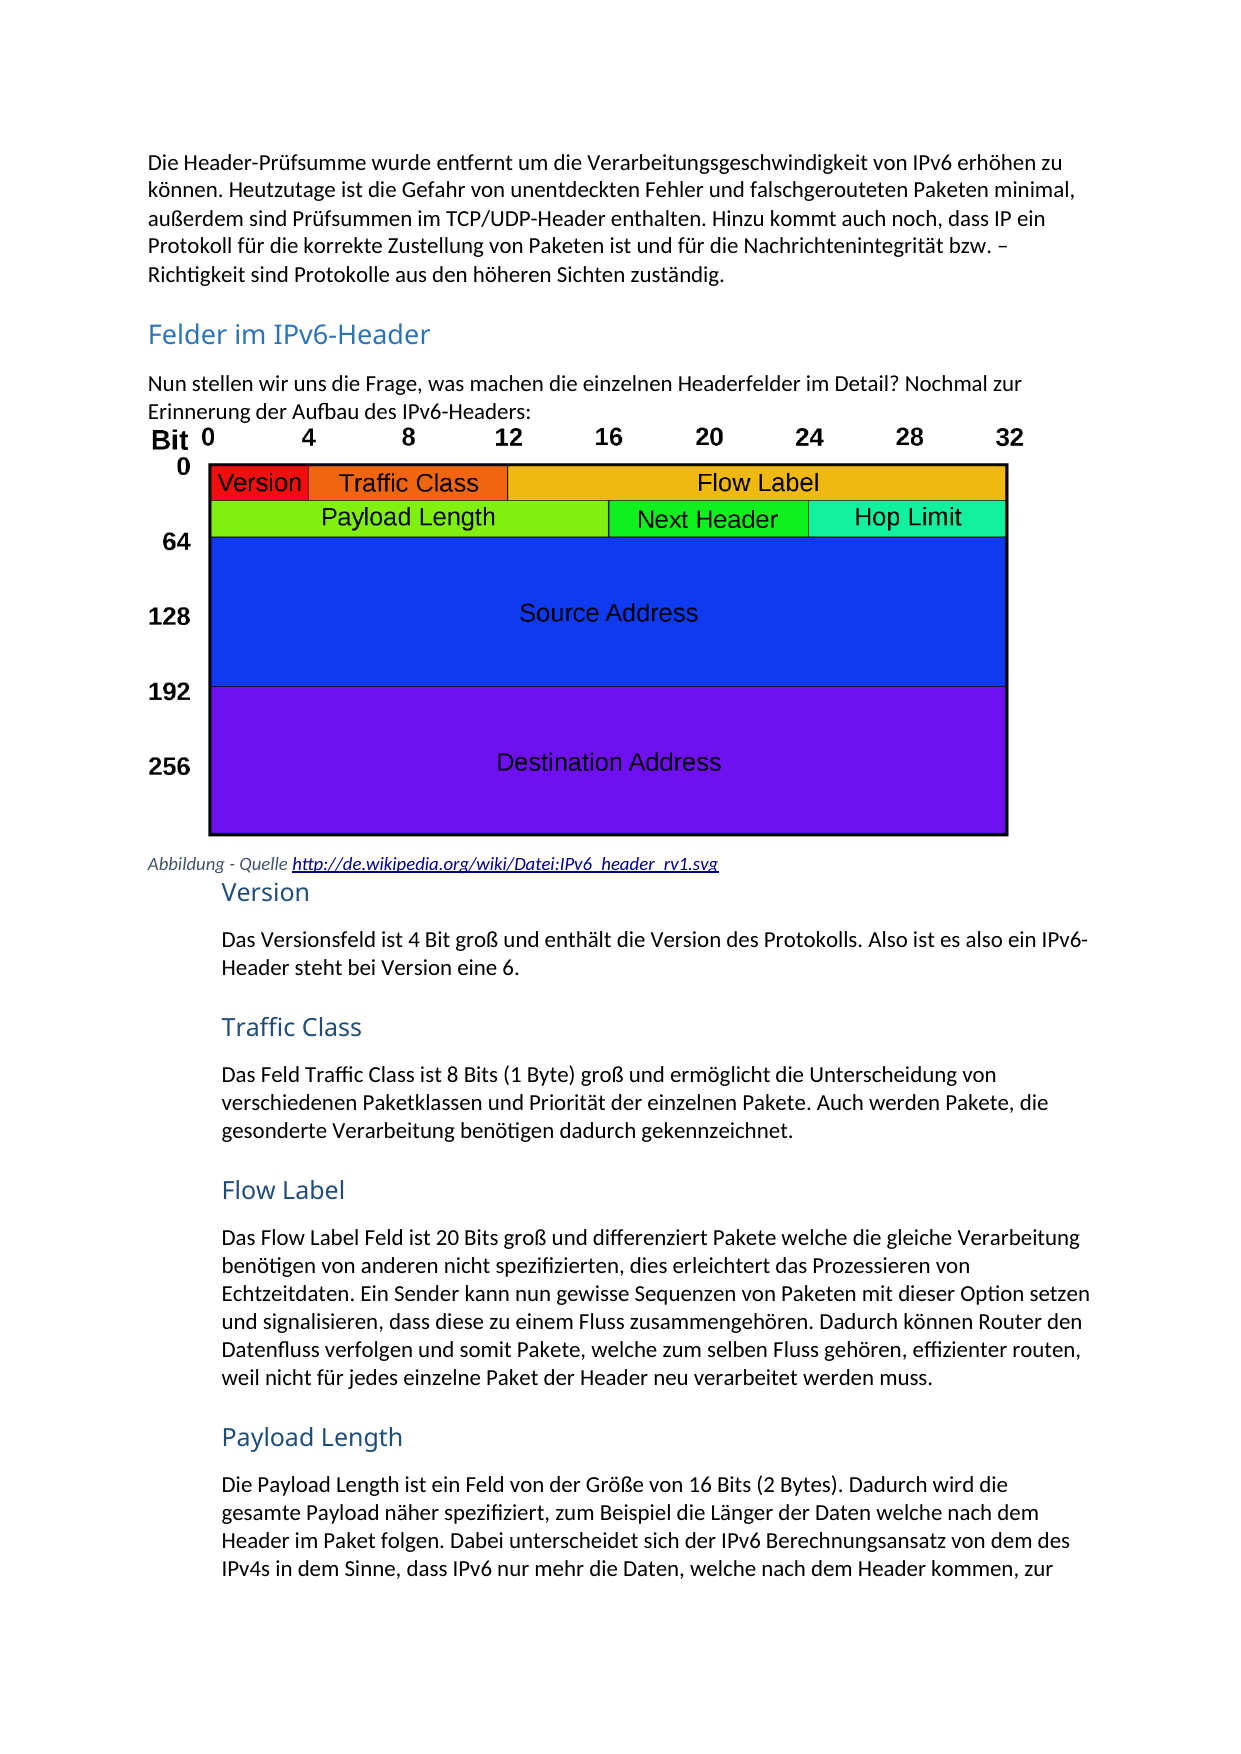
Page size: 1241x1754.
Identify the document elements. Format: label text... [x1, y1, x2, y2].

subtitle Payload Length [148, 1419, 1093, 1453]
subtitle Traffic Class [148, 1009, 1093, 1044]
subtitle Flow Label [148, 1172, 1093, 1206]
text Die Payload Length ist ein Feld von der Größe von 16 Bits (2 Bytes). Dadurch wird die gesamte Payload näher spezifiziert, zum Beispiel die Länger der Daten welche nach dem Header im Paket folgen. Dabei unterscheidet sich der IPv6 Berechnungsansatz von dem des IPv4s in dem Sinne, dass IPv6 nur mehr die Daten, welche nach dem Header kommen, zur [221, 1470, 1093, 1582]
text Das Feld Traffic Class ist 8 Bits (1 Byte) groß und ermöglicht die Unterscheidung von verschiedenen Paketklassen und Priorität der einzelnen Pakete. Auch werden Pakete, die gesonderte Verarbeitung benötigen dadurch gekennzeichnet. [221, 1060, 1093, 1144]
text Nun stellen wir uns die Frage, was machen die einzelnen Headerfelder im Detail? Nochmal zur Erinnerung der Aufbau des IPv6-Headers: [148, 369, 1093, 425]
text Die Header-Prüfsumme wurde entfernt um die Verarbeitungsgeschwindigkeit von IPv6 erhöhen zu können. Heutzutage ist die Gefahr von unentdeckten Fehler und falschgerouteten Paketen minimal, außerdem sind Prüfsummen im TCP/UDP-Header enthalten. Hinzu kommt auch noch, dass IP ein Protokoll für die korrekte Zustellung von Paketen ist und für die Nachrichtenintegrität bzw. –Richtigkeit sind Protokolle aus den höheren Sichten zuständig. [148, 148, 1093, 288]
text Das Flow Label Feld ist 20 Bits groß und differenziert Pakete welche die gleiche Verarbeitung benötigen von anderen nicht spezifizierten, dies erleichtert das Prozessieren von Echtzeitdaten. Ein Sender kann nun gewisse Sequenzen von Paketen mit dieser Option setzen und signalisieren, dass diese zu einem Fluss zusammengehören. Dadurch können Router den Datenfluss verfolgen und somit Pakete, welche zum selben Fluss gehören, effizienter routen, weil nicht für jedes einzelne Paket der Header neu verarbeitet werden muss. [221, 1223, 1093, 1391]
text Abbildung - Quelle http://de.wikipedia.org/wiki/Datei:IPv6_header_rv1.svg [148, 852, 1093, 875]
subtitle Version [148, 875, 1093, 909]
subtitle Felder im IPv6-Header [148, 316, 1093, 353]
text Das Versionsfeld ist 4 Bit groß und enthält die Version des Protokolls. Also ist es also ein IPv6-Header steht bei Version eine 6. [221, 926, 1093, 982]
